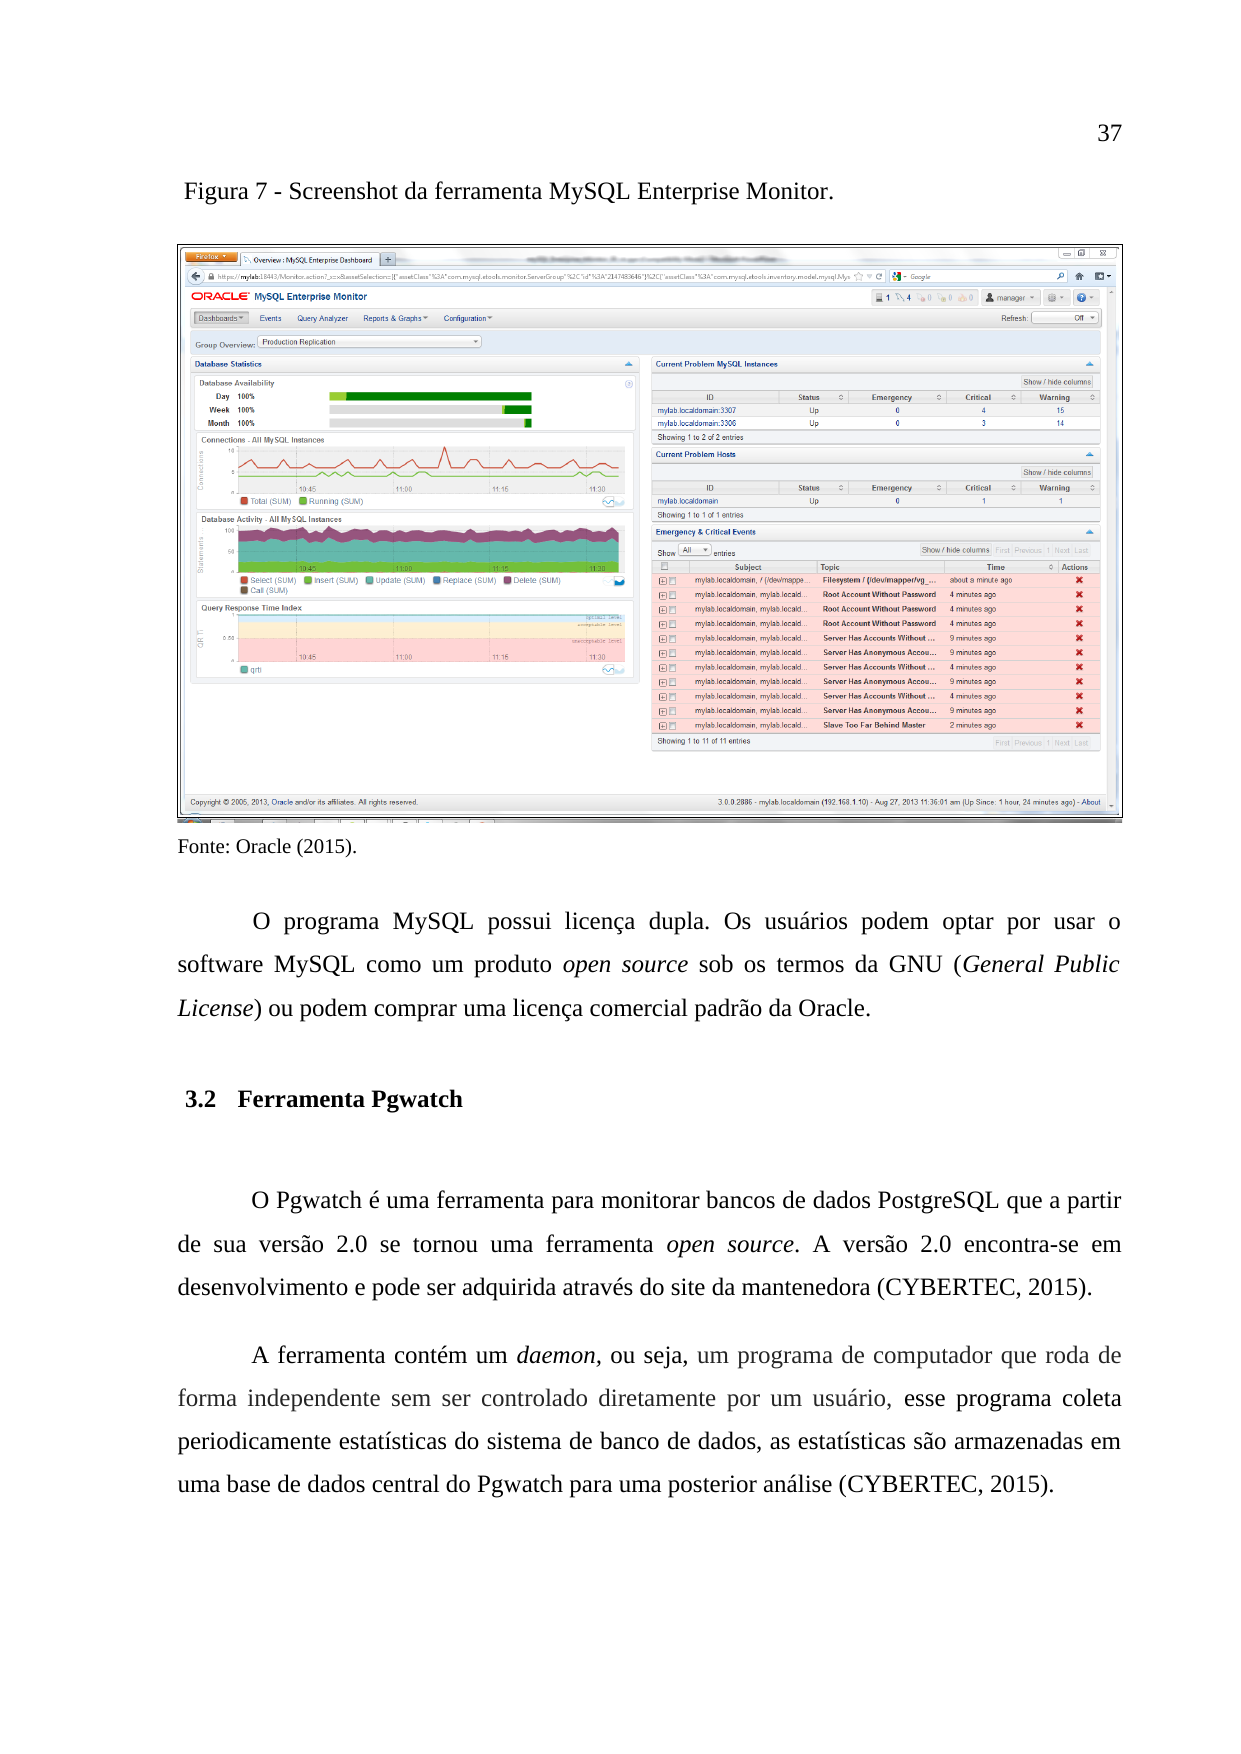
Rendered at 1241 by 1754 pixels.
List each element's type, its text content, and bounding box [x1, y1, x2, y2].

text Fonte: Oracle (2015). [177, 823, 1122, 858]
text Figura 7 - Screenshot da ferramenta MySQL Enterprise Monitor. [177, 176, 1122, 205]
text O Pgwatch é uma ferramenta para monitorar bancos de dados PostgreSQL que a partir de sua versão 2.0 se tornou uma ferramenta open source. A versão 2.0 encontra-se em desenvolvimento e pode ser adquirida através do site da mantenedora (CYBERTEC, 2015). [177, 1186, 1122, 1301]
picture [180, 247, 1119, 815]
text [178, 245, 1122, 817]
list Ferramenta Pgwatch [185, 1084, 1122, 1113]
text A ferramenta contém um daemon, ou seja, um programa de computador que roda de forma independente sem ser controlado diretamente por um usuário, esse programa coleta periodicamente estatísticas do sistema de banco de dados, as estatísticas são armazenadas em uma base de dados central do Pgwatch para uma posterior análise (CYBERTEC, 2015). [177, 1340, 1122, 1498]
picture [177, 818, 1123, 823]
text O programa MySQL possui licença dupla. Os usuários podem optar por usar o software MySQL como um produto open source sob os termos da GNU (General Public License) ou podem comprar uma licença comercial padrão da Oracle. [177, 906, 1122, 1021]
